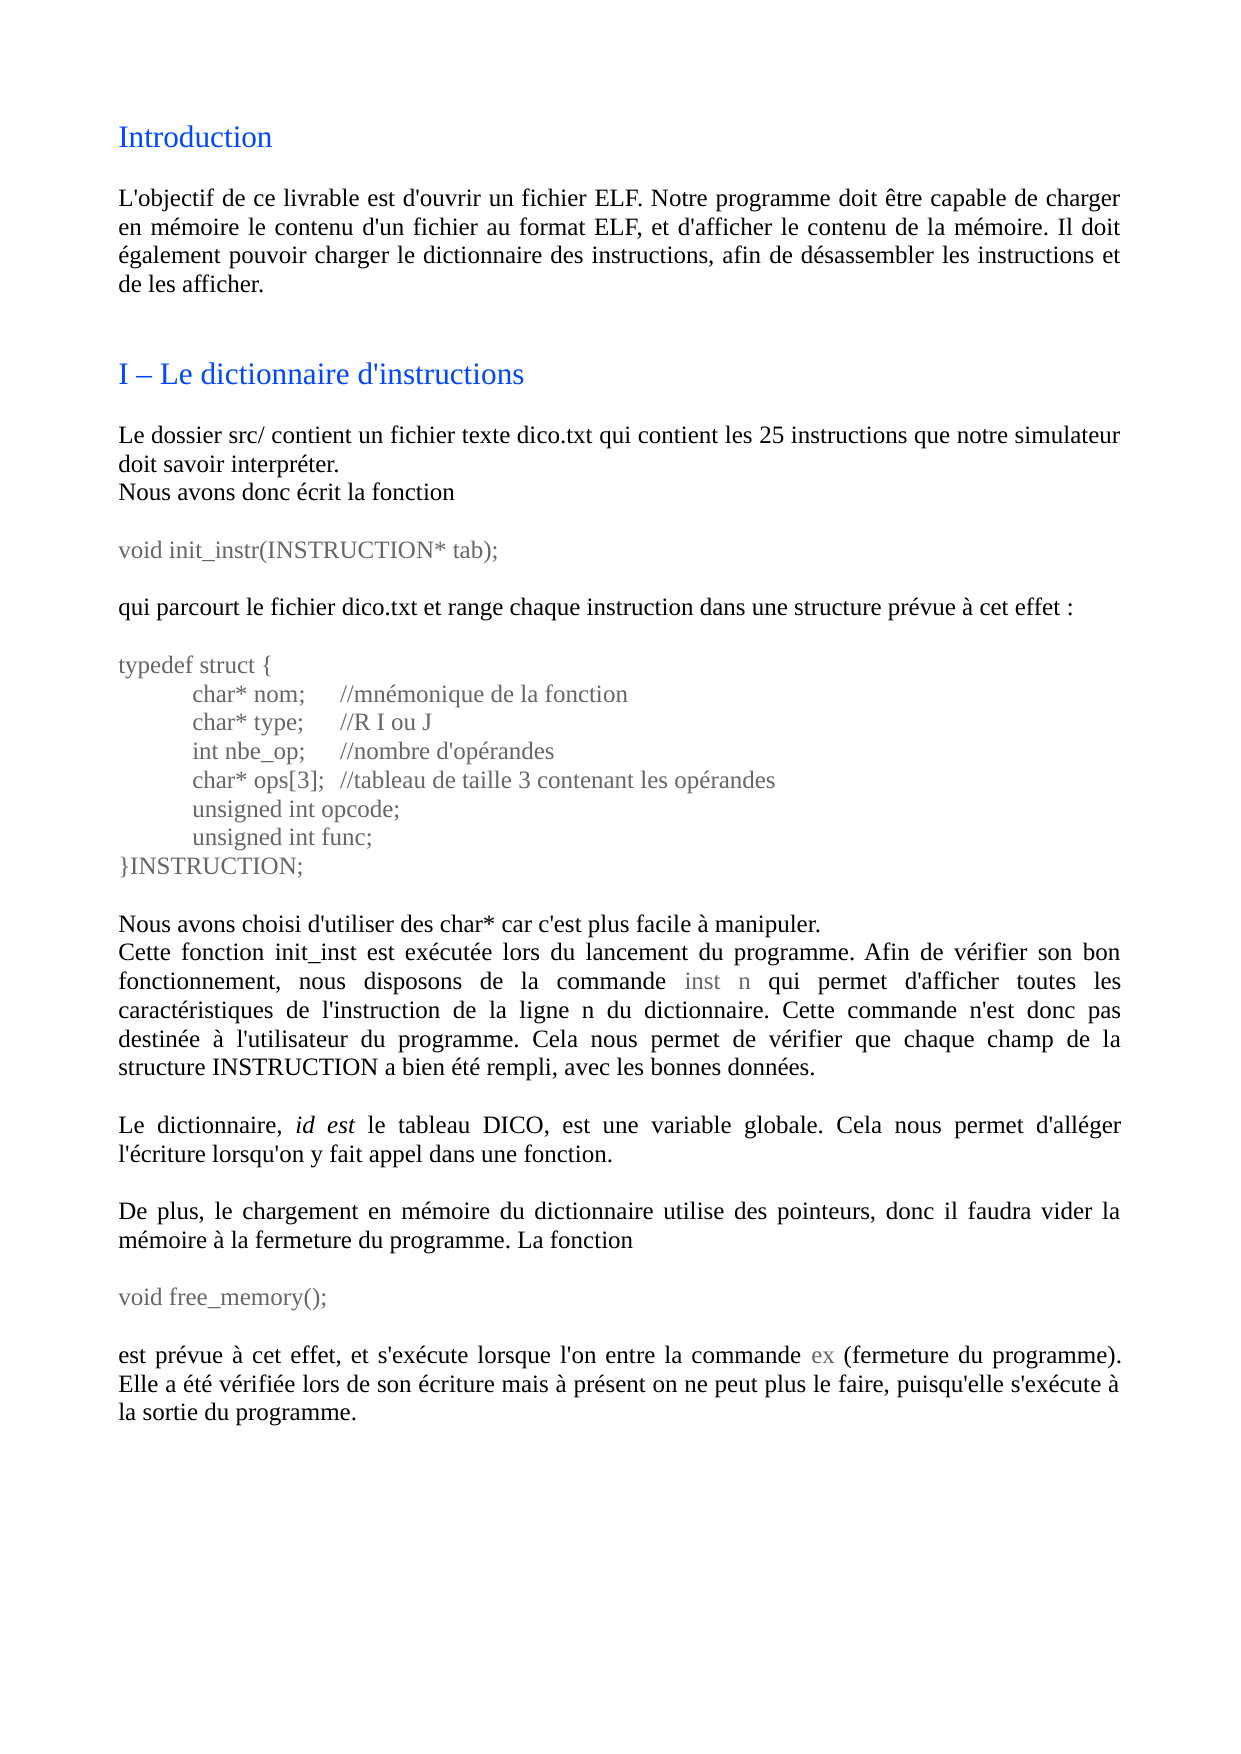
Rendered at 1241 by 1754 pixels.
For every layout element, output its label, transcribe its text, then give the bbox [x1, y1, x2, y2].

text }INSTRUCTION; [118, 851, 1122, 880]
text L'objectif de ce livrable est d'ouvrir un fichier ELF. Notre programme doit être capable de charger en mémoire le contenu d'un fichier au format ELF, et d'afficher le contenu de la mémoire. Il doit également pouvoir charger le dictionnaire des instructions, afin de désassembler les instructions et de les afficher. [118, 183, 1122, 298]
text Introduction [118, 118, 1122, 154]
text I – Le dictionnaire d'instructions [118, 355, 1122, 391]
text Nous avons donc écrit la fonction [118, 477, 1122, 506]
text qui parcourt le fichier dico.txt et range chaque instruction dans une structure prévue à cet effet : [118, 592, 1122, 621]
text typedef struct { [118, 650, 1122, 679]
text unsigned int func; [118, 822, 1122, 851]
text void init_instr(INSTRUCTION* tab); [118, 535, 1122, 564]
text De plus, le chargement en mémoire du dictionnaire utilise des pointeurs, donc il faudra vider la mémoire à la fermeture du programme. La fonction [118, 1196, 1122, 1254]
text Cette fonction init_inst est exécutée lors du lancement du programme. Afin de vérifier son bon fonctionnement, nous disposons de la commande inst n qui permet d'afficher toutes les caractéristiques de l'instruction de la ligne n du dictionnaire. Cette commande n'est donc pas destinée à l'utilisateur du programme. Cela nous permet de vérifier que chaque champ de la structure INSTRUCTION a bien été rempli, avec les bonnes données. [118, 937, 1122, 1081]
text Le dictionnaire, id est le tableau DICO, est une variable globale. Cela nous permet d'alléger l'écriture lorsqu'on y fait appel dans une fonction. [118, 1110, 1122, 1167]
text est prévue à cet effet, et s'exécute lorsque l'on entre la commande ex (fermeture du programme). Elle a été vérifiée lors de son écriture mais à présent on ne peut plus le faire, puisqu'elle s'exécute à la sortie du programme. [118, 1340, 1122, 1426]
text char* type; //R I ou J [118, 707, 1122, 736]
text char* ops[3]; //tableau de taille 3 contenant les opérandes [118, 765, 1122, 794]
text Le dossier src/ contient un fichier texte dico.txt qui contient les 25 instructions que notre simulateur doit savoir interpréter. [118, 420, 1122, 477]
text Nous avons choisi d'utiliser des char* car c'est plus facile à manipuler. [118, 909, 1122, 937]
text char* nom; //mnémonique de la fonction [118, 679, 1122, 707]
text int nbe_op; //nombre d'opérandes [118, 736, 1122, 765]
text void free_memory(); [118, 1282, 1122, 1311]
text unsigned int opcode; [118, 794, 1122, 822]
